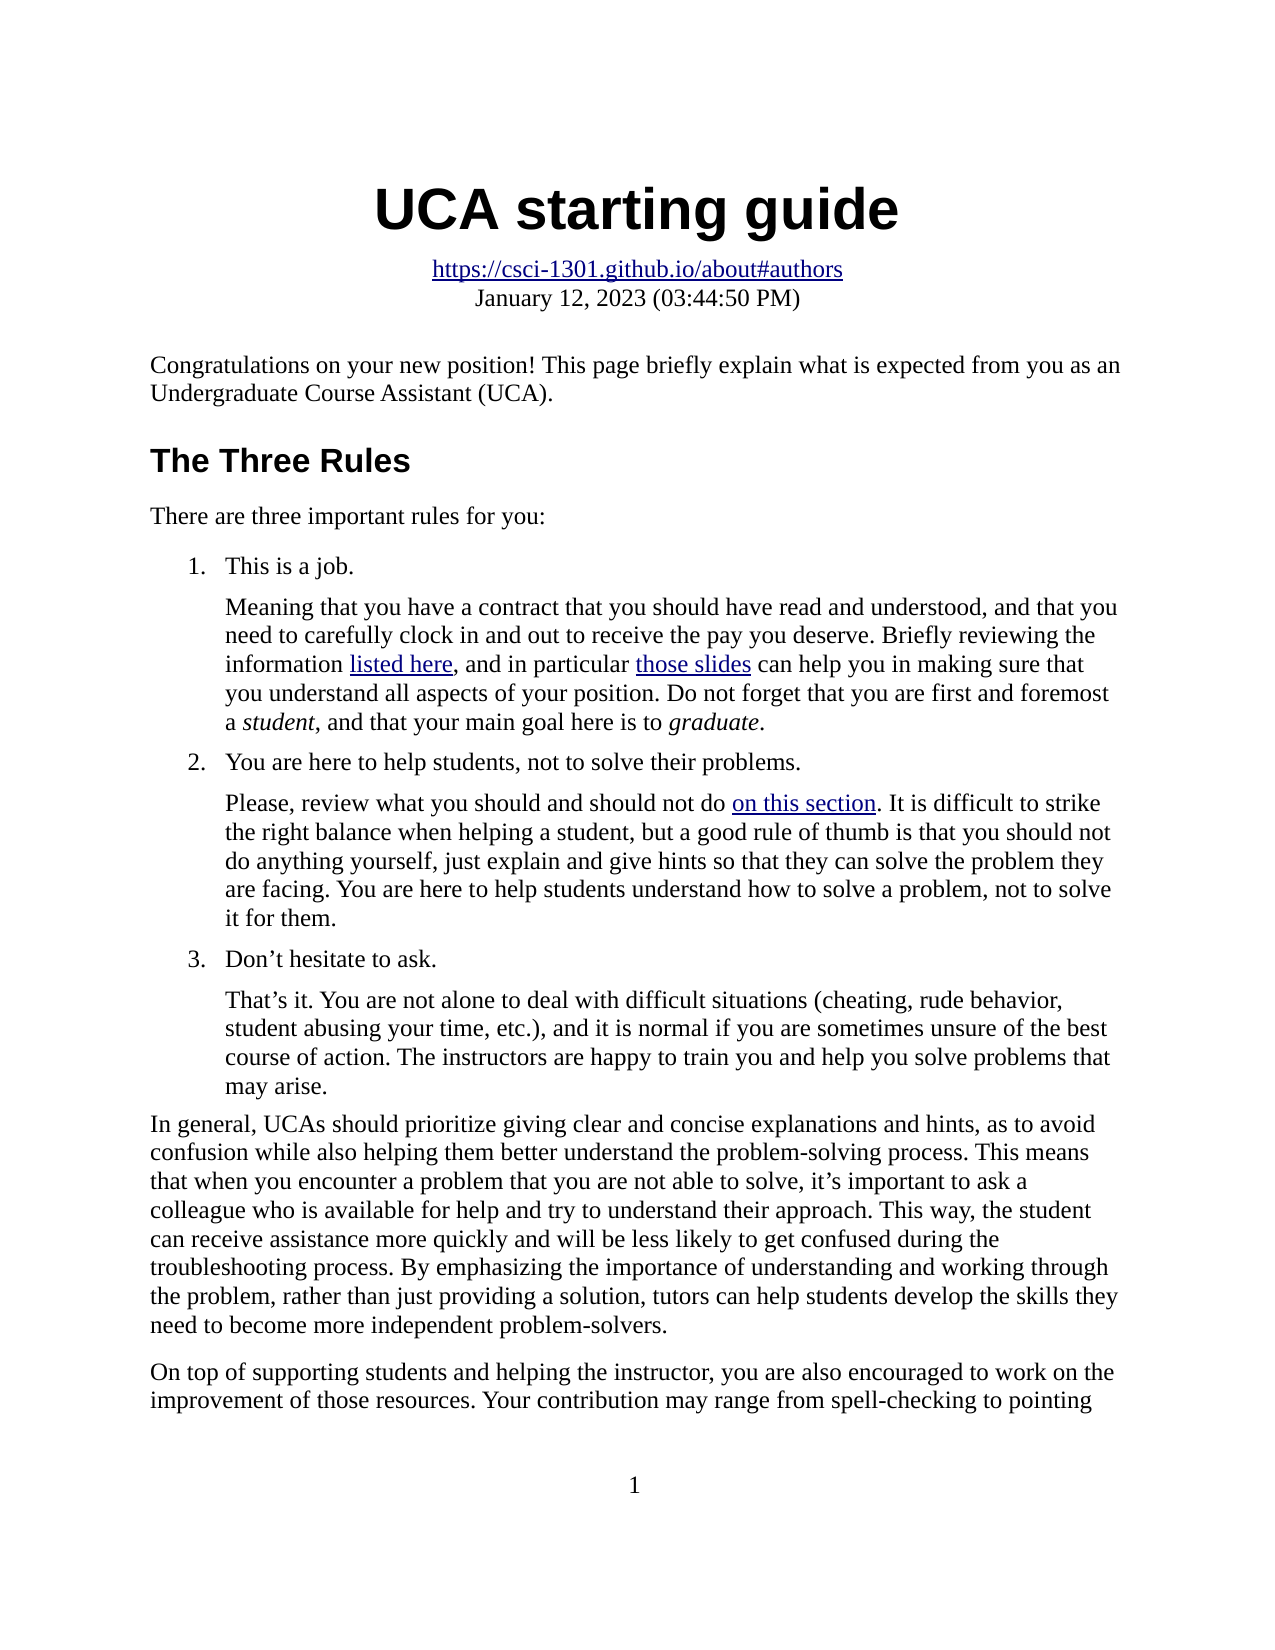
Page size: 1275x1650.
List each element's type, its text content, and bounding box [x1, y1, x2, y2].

list This is a job. [187, 551, 1125, 580]
text In general, UCAs should prioritize giving clear and concise explanations and hints, as to avoid confusion while also helping them better understand the problem-solving process. This means that when you encounter a problem that you are not able to solve, it’s important to ask a colleague who is available for help and try to understand their approach. This way, the student can receive assistance more quickly and will be less likely to get confused during the troubleshooting process. By emphasizing the importance of understanding and working through the problem, rather than just providing a solution, tutors can help students develop the skills they need to become more independent problem-solvers. [150, 1109, 1125, 1339]
list Don’t hesitate to ask. [187, 944, 1125, 973]
text Congratulations on your new position! This page briefly explain what is expected from you as an Undergraduate Course Assistant (UCA). [150, 350, 1125, 407]
list You are here to help students, not to solve their problems. [187, 747, 1125, 776]
subtitle The Three Rules [150, 441, 1125, 480]
list Please, review what you should and should not do on this section. It is difficult to strike the right balance when helping a student, but a good rule of thumb is that you should not do anything yourself, just explain and give hints so that they can solve the problem they are facing. You are here to help students understand how to solve a problem, not to solve it for them. [187, 788, 1125, 932]
text https://csci-1301.github.io/about#authors [150, 254, 1125, 283]
text On top of supporting students and helping the instructor, you are also encouraged to work on the improvement of those resources. Your contribution may range from spell-checking to pointing [150, 1357, 1125, 1414]
text There are three important rules for you: [150, 501, 1125, 530]
list That’s it. You are not alone to deal with difficult situations (cheating, rude behavior, student abusing your time, etc.), and it is normal if you are sometimes unsure of the best course of action. The instructors are happy to train you and help you solve problems that may arise. [187, 985, 1125, 1100]
list Meaning that you have a contract that you should have read and understood, and that you need to carefully clock in and out to receive the pay you deserve. Briefly reviewing the information listed here, and in particular those slides can help you in making sure that you understand all aspects of your position. Do not forget that you are first and foremost a student, and that your main goal here is to graduate. [187, 592, 1125, 736]
text January 12, 2023 (03:44:50 PM) [150, 283, 1125, 312]
title UCA starting guide [150, 175, 1125, 242]
